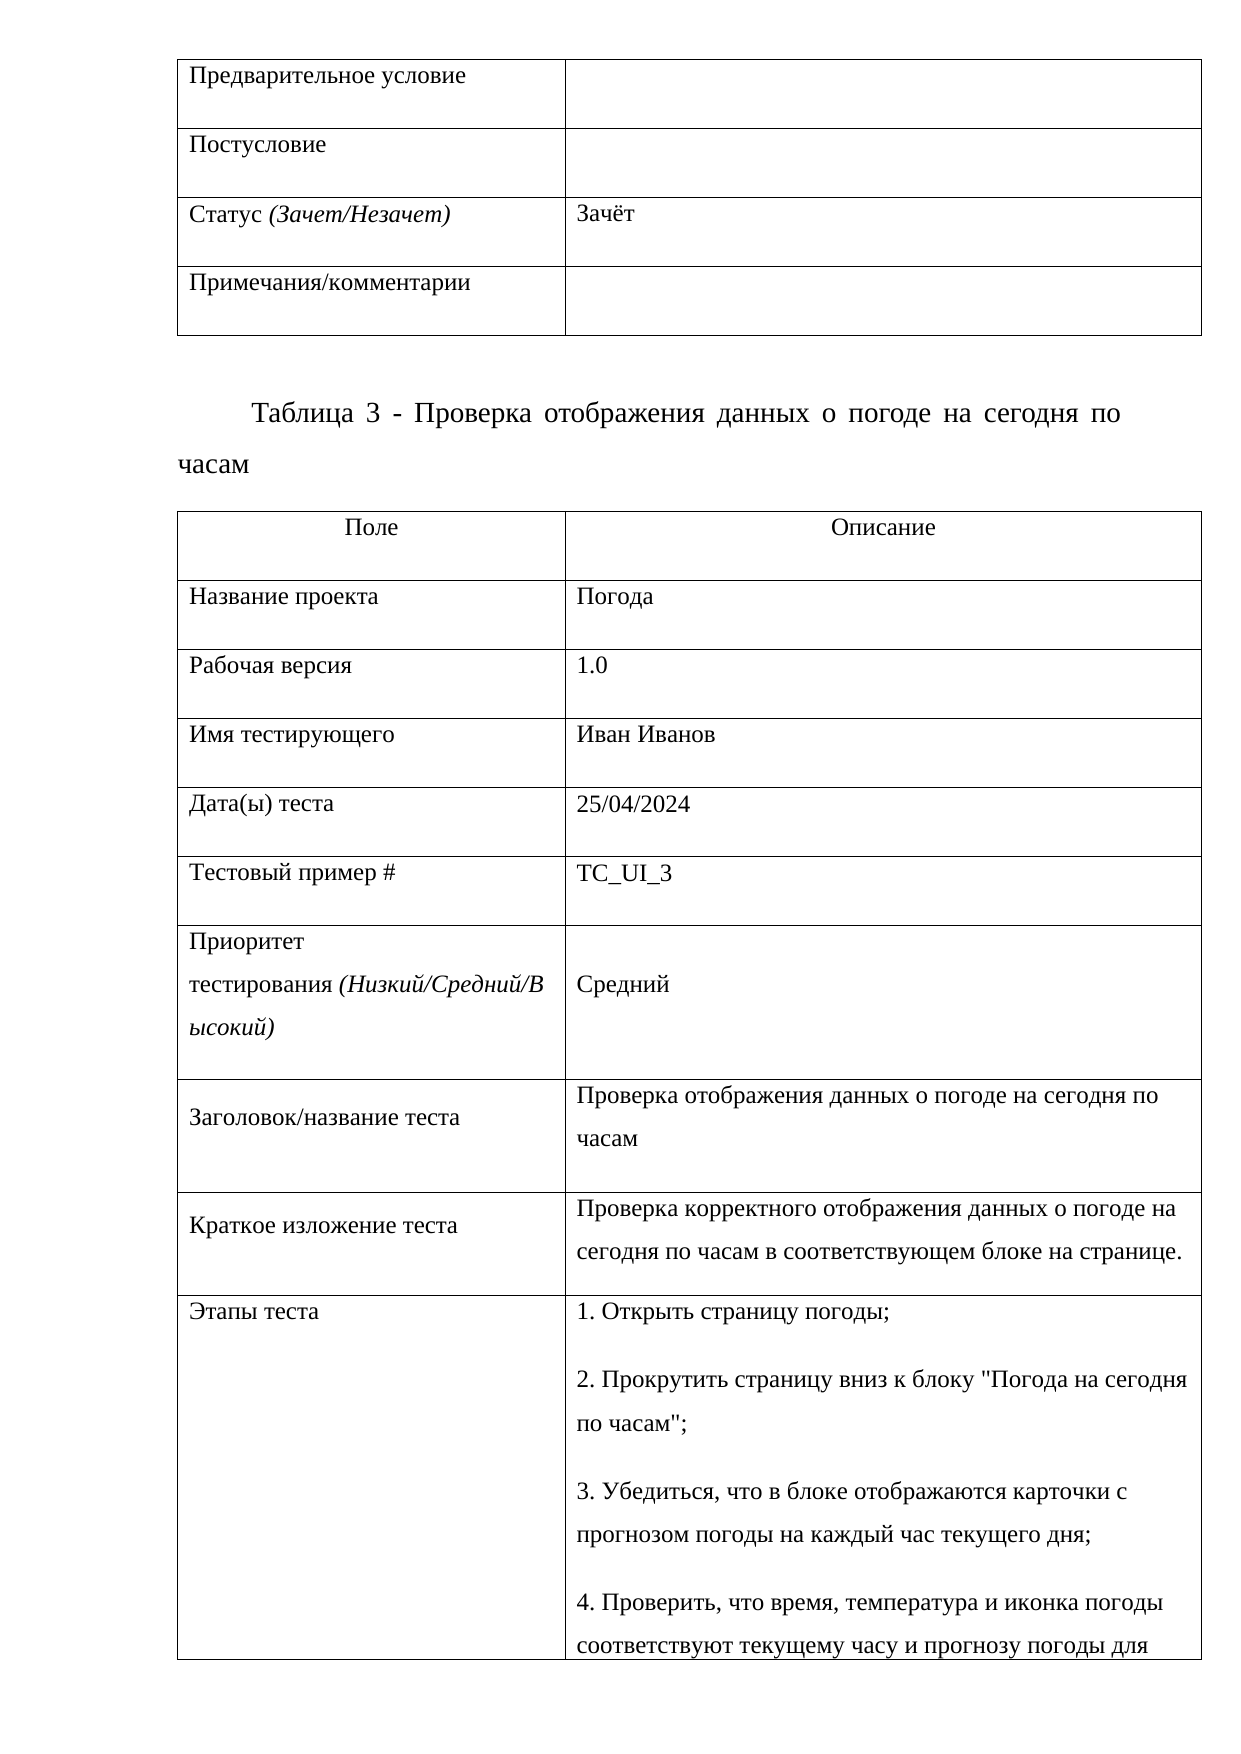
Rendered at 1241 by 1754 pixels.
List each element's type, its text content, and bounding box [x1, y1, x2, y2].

table_cell [566, 267, 1201, 335]
table_cell Погода [566, 581, 1201, 649]
text Таблица 3 - Проверка отображения данных о погоде на сегодня по часам [177, 395, 1122, 479]
table_cell [566, 60, 1201, 128]
table_cell TC_UI_3 [566, 857, 1201, 925]
table_cell Дата(ы) теста [178, 788, 565, 856]
table_cell Краткое изложение теста [178, 1193, 565, 1295]
table_cell Статус (Зачет/Незачет) [178, 198, 565, 266]
table_cell Имя тестирующего [178, 719, 565, 787]
table_cell Приоритет тестирования (Низкий/Средний/Высокий) [178, 926, 565, 1079]
table_cell Заголовок/название теста [178, 1080, 565, 1192]
table_cell 1. Открыть страницу погоды; 2. Прокрутить страницу вниз к блоку "Погода на сегодня по часам"; 3. Убедиться, что в блоке отображаются карточки с прогнозом погоды на каждый час текущего дня; 4. Проверить, что время, температура и иконка погоды соответствуют текущему часу и прогнозу погоды для [566, 1296, 1201, 1659]
table_cell Зачёт [566, 198, 1201, 266]
table_cell Предварительное условие [178, 60, 565, 128]
table_cell Тестовый пример # [178, 857, 565, 925]
table_header Описание [566, 512, 1201, 580]
table_cell Средний [566, 926, 1201, 1079]
table_cell Рабочая версия [178, 650, 565, 718]
table_cell 25/04/2024 [566, 788, 1201, 856]
table_cell Название проекта [178, 581, 565, 649]
table_cell Иван Иванов [566, 719, 1201, 787]
table_cell Этапы теста [178, 1296, 565, 1659]
table_cell Проверка отображения данных о погоде на сегодня по часам [566, 1080, 1201, 1192]
table_cell Примечания/комментарии [178, 267, 565, 335]
table_cell [566, 129, 1201, 197]
table_cell 1.0 [566, 650, 1201, 718]
table_header Поле [178, 512, 565, 580]
table_cell Проверка корректного отображения данных о погоде на сегодня по часам в соответствующем блоке на странице. [566, 1193, 1201, 1295]
table_cell Постусловие [178, 129, 565, 197]
